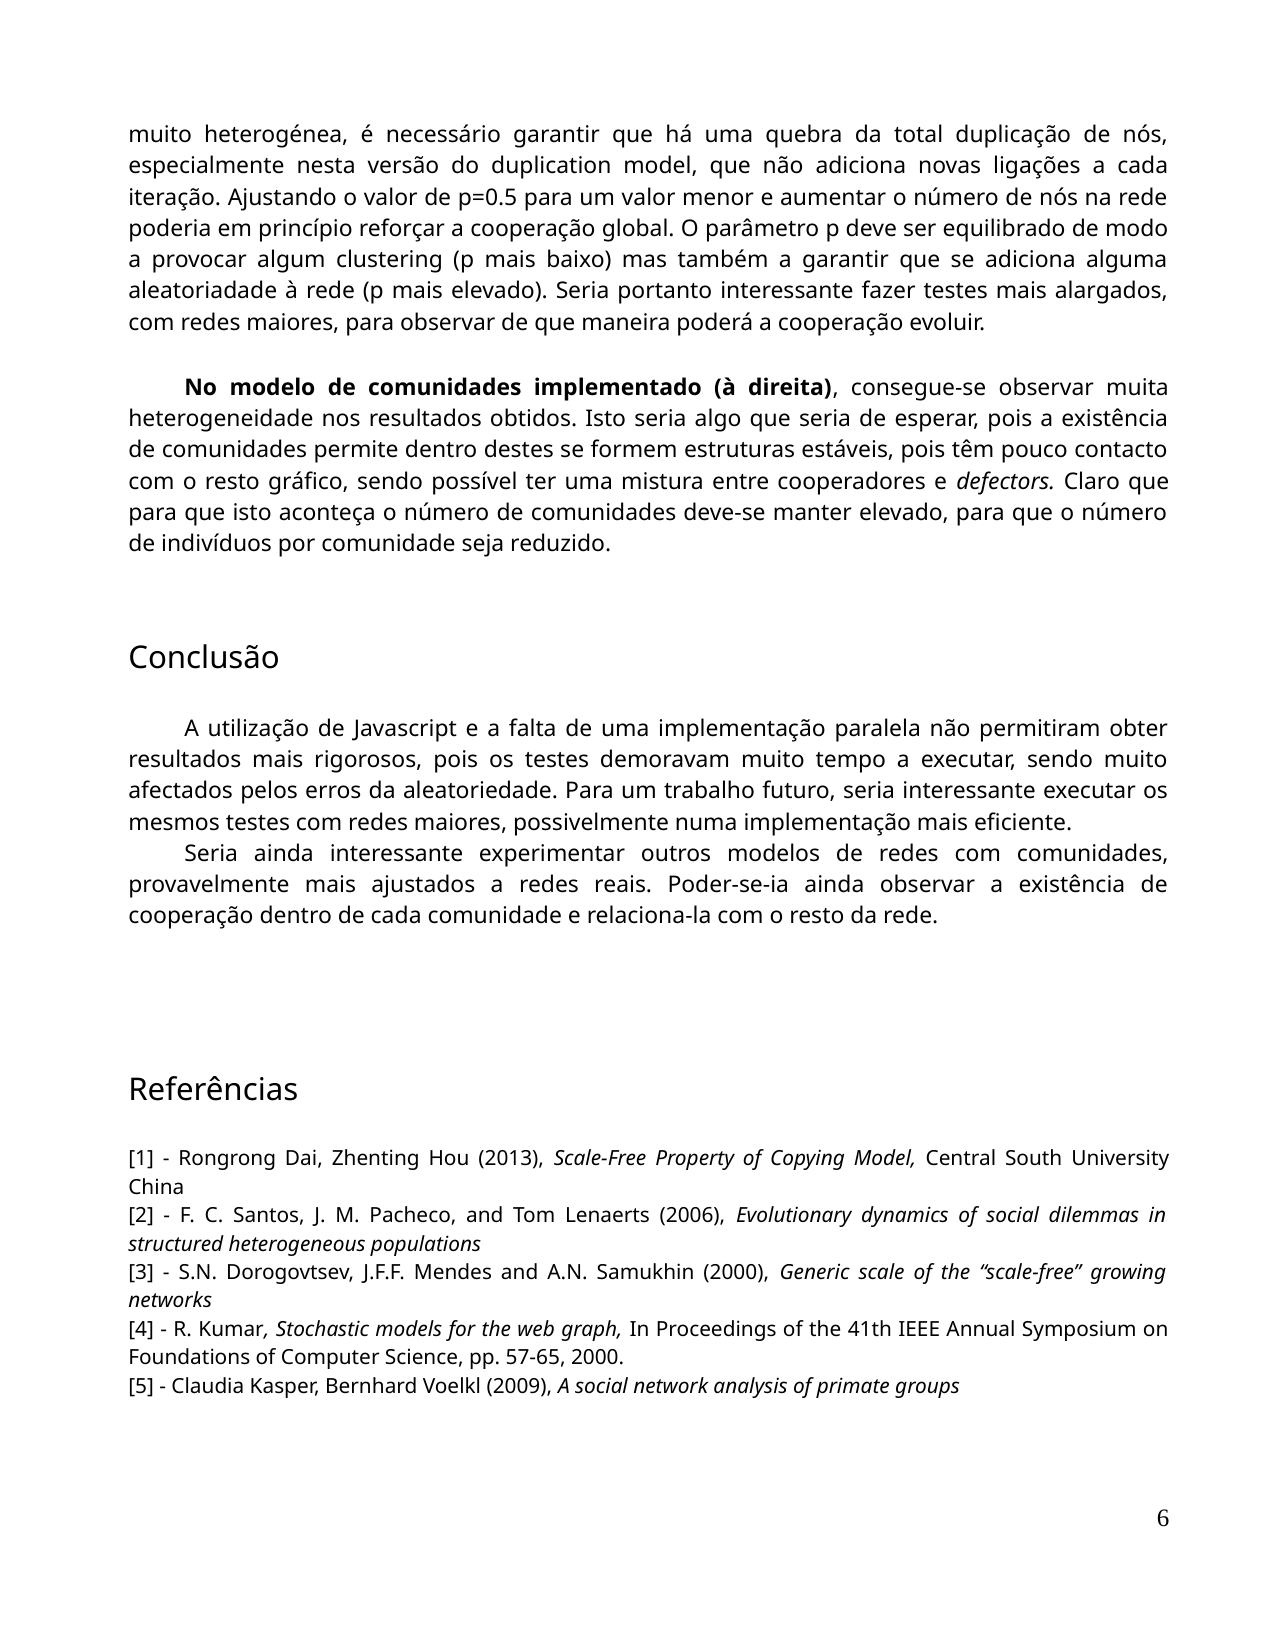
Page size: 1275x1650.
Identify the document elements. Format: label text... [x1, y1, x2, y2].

text [3] - S.N. Dorogovtsev, J.F.F. Mendes and A.N. Samukhin (2000), Generic scale of the “scale-free” growing networks [128, 1257, 1169, 1314]
text [5] - Claudia Kasper, Bernhard Voelkl (2009), A social network analysis of primate groups [128, 1371, 1169, 1399]
text Seria ainda interessante experimentar outros modelos de redes com comunidades, provavelmente mais ajustados a redes reais. Poder-se-ia ainda observar a existência de cooperação dentro de cada comunidade e relaciona-la com o resto da rede. [128, 837, 1169, 931]
text muito heterogénea, é necessário garantir que há uma quebra da total duplicação de nós, especialmente nesta versão do duplication model, que não adiciona novas ligações a cada iteração. Ajustando o valor de p=0.5 para um valor menor e aumentar o número de nós na rede poderia em princípio reforçar a cooperação global. O parâmetro p deve ser equilibrado de modo a provocar algum clustering (p mais baixo) mas também a garantir que se adiciona alguma aleatoriadade à rede (p mais elevado). Seria portanto interessante fazer testes mais alargados, com redes maiores, para observar de que maneira poderá a cooperação evoluir. [128, 118, 1169, 337]
text [4] - R. Kumar, Stochastic models for the web graph, In Proceedings of the 41th IEEE Annual Symposium on Foundations of Computer Science, pp. 57-65, 2000. [128, 1314, 1169, 1371]
text [1] - Rongrong Dai, Zhenting Hou (2013), Scale-Free Property of Copying Model, Central South University China [128, 1143, 1169, 1200]
text A utilização de Javascript e a falta de uma implementação paralela não permitiram obter resultados mais rigorosos, pois os testes demoravam muito tempo a executar, sendo muito afectados pelos erros da aleatoriedade. Para um trabalho futuro, seria interessante executar os mesmos testes com redes maiores, possivelmente numa implementação mais eficiente. [128, 712, 1169, 837]
text No modelo de comunidades implementado (à direita), consegue-se observar muita heterogeneidade nos resultados obtidos. Isto seria algo que seria de esperar, pois a existência de comunidades permite dentro destes se formem estruturas estáveis, pois têm pouco contacto com o resto gráfico, sendo possível ter uma mistura entre cooperadores e defectors. Claro que para que isto aconteça o número de comunidades deve-se manter elevado, para que o número de indivíduos por comunidade seja reduzido. [128, 371, 1169, 558]
text Conclusão [128, 635, 1169, 678]
text [2] - F. C. Santos, J. M. Pacheco, and Tom Lenaerts (2006), Evolutionary dynamics of social dilemmas in structured heterogeneous populations [128, 1200, 1169, 1257]
text Referências [128, 1067, 1169, 1109]
